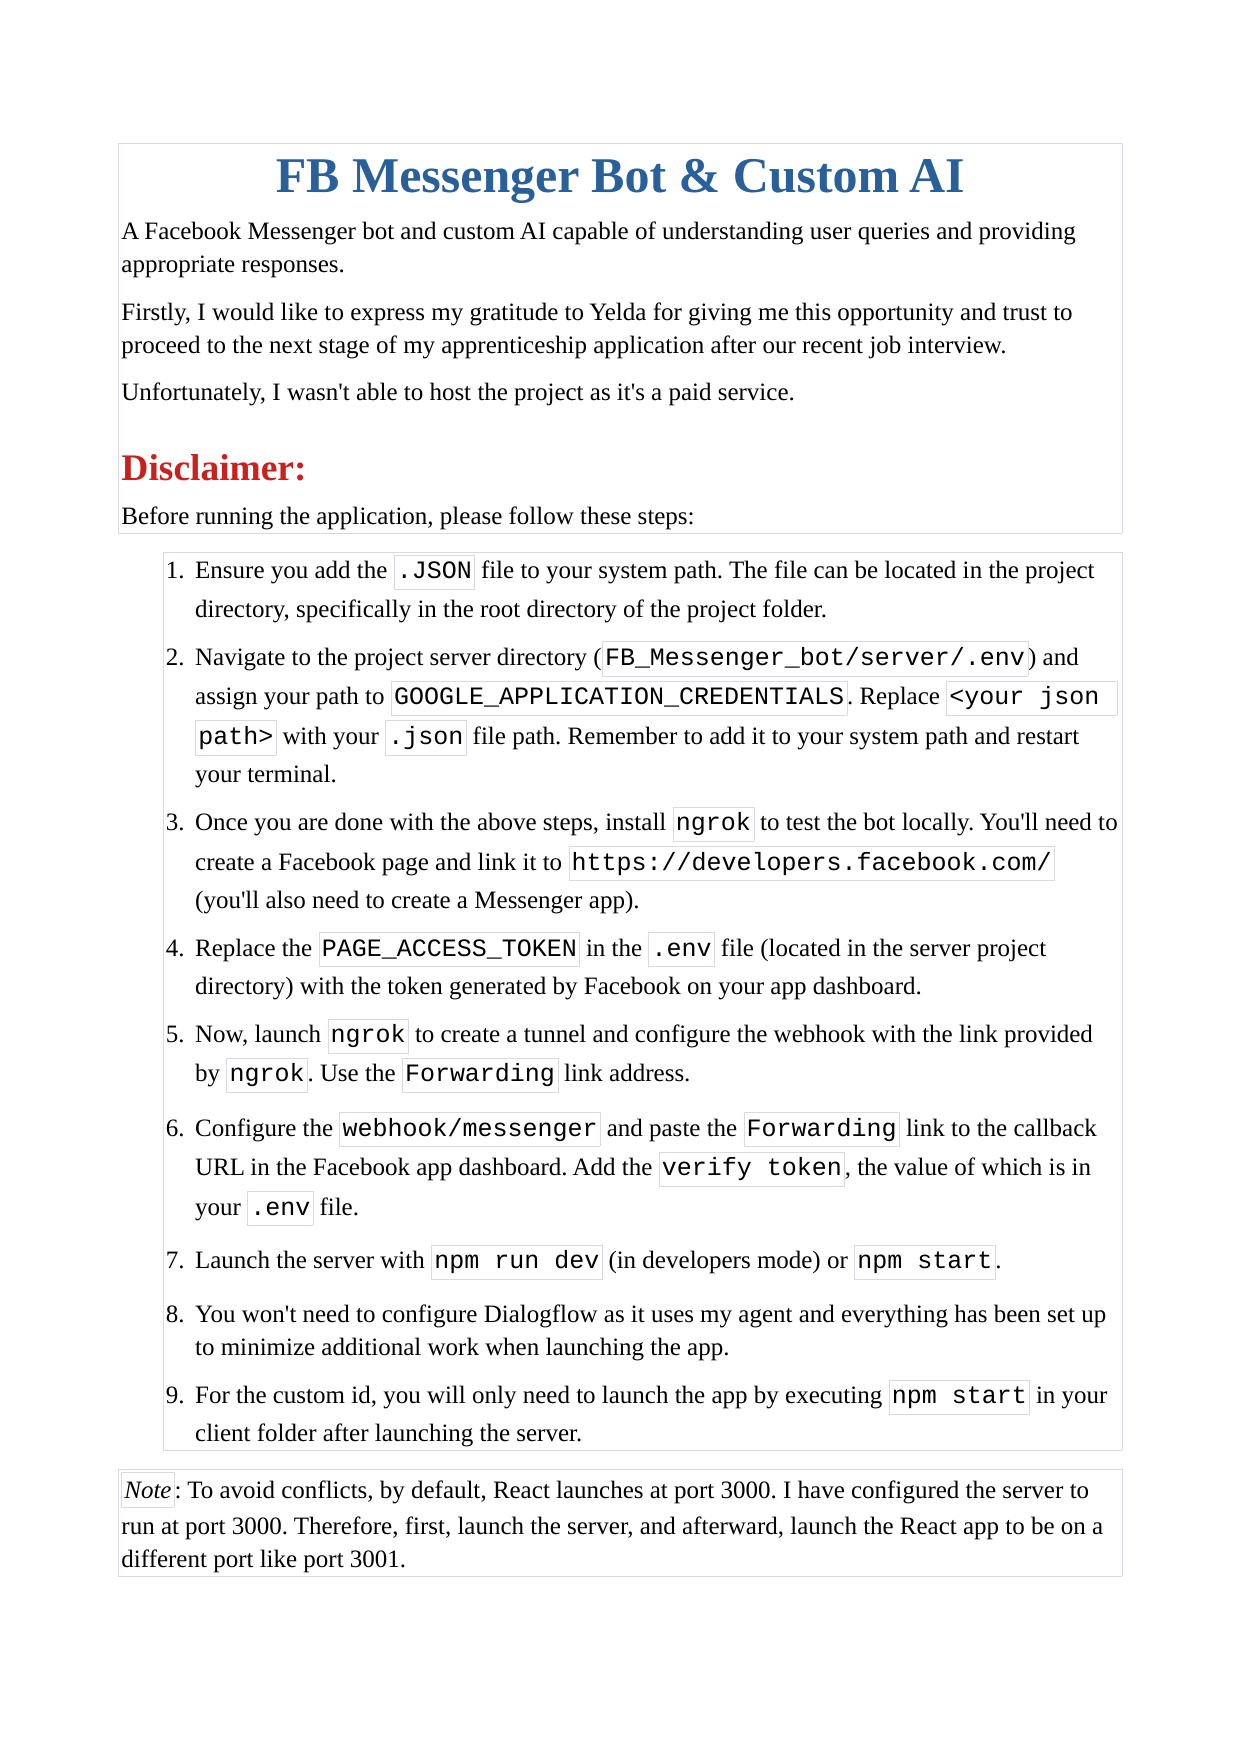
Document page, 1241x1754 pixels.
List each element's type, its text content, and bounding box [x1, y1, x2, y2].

list Now, launch ngrok to create a tunnel and configure the webhook with the link provided by ngrok. Use the Forwarding link address. [164, 1016, 1122, 1092]
list Launch the server with npm run dev (in developers mode) or npm start. [164, 1242, 1122, 1279]
subtitle FB Messenger Bot & Custom AI [119, 144, 1122, 204]
list Replace the PAGE_ACCESS_TOKEN in the .env file (located in the server project directory) with the token generated by Facebook on your app dashboard. [164, 929, 1122, 1000]
list For the custom id, you will only need to launch the app by executing npm start in your client folder after launching the server. [164, 1377, 1122, 1450]
subtitle Disclaimer: [119, 443, 1122, 489]
list Configure the webhook/messenger and paste the Forwarding link to the callback URL in the Facebook app dashboard. Add the verify token, the value of which is in your .env file. [164, 1109, 1122, 1225]
list Navigate to the project server directory (FB_Messenger_bot/server/.env) and assign your path to GOOGLE_APPLICATION_CREDENTIALS. Replace <your json path> with your .json file path. Remember to add it to your system path and restart your terminal. [164, 638, 1122, 788]
text A Facebook Messenger bot and custom AI capable of understanding user queries and providing appropriate responses. [119, 213, 1122, 278]
text Unfortunately, I wasn't able to host the project as it's a paid service. [119, 374, 1122, 406]
text Firstly, I would like to express my gratitude to Yelda for giving me this opportunity and trust to proceed to the next stage of my apprenticeship application after our recent job interview. [119, 294, 1122, 358]
list Once you are done with the above steps, install ngrok to test the bot locally. You'll need to create a Facebook page and link it to https://developers.facebook.com/ (you'll also need to create a Messenger app). [164, 803, 1122, 913]
list You won't need to configure Dialogflow as it uses my agent and everything has been set up to minimize additional work when launching the app. [164, 1296, 1122, 1361]
list Ensure you add the .JSON file to your system path. The file can be located in the project directory, specifically in the root directory of the project folder. [164, 553, 1122, 622]
text Before running the application, please follow these steps: [119, 498, 1122, 533]
text Note: To avoid conflicts, by default, React launches at port 3000. I have configured the server to run at port 3000. Therefore, first, launch the server, and afterward, launch the React app to be on a different port like port 3001. [119, 1470, 1122, 1576]
